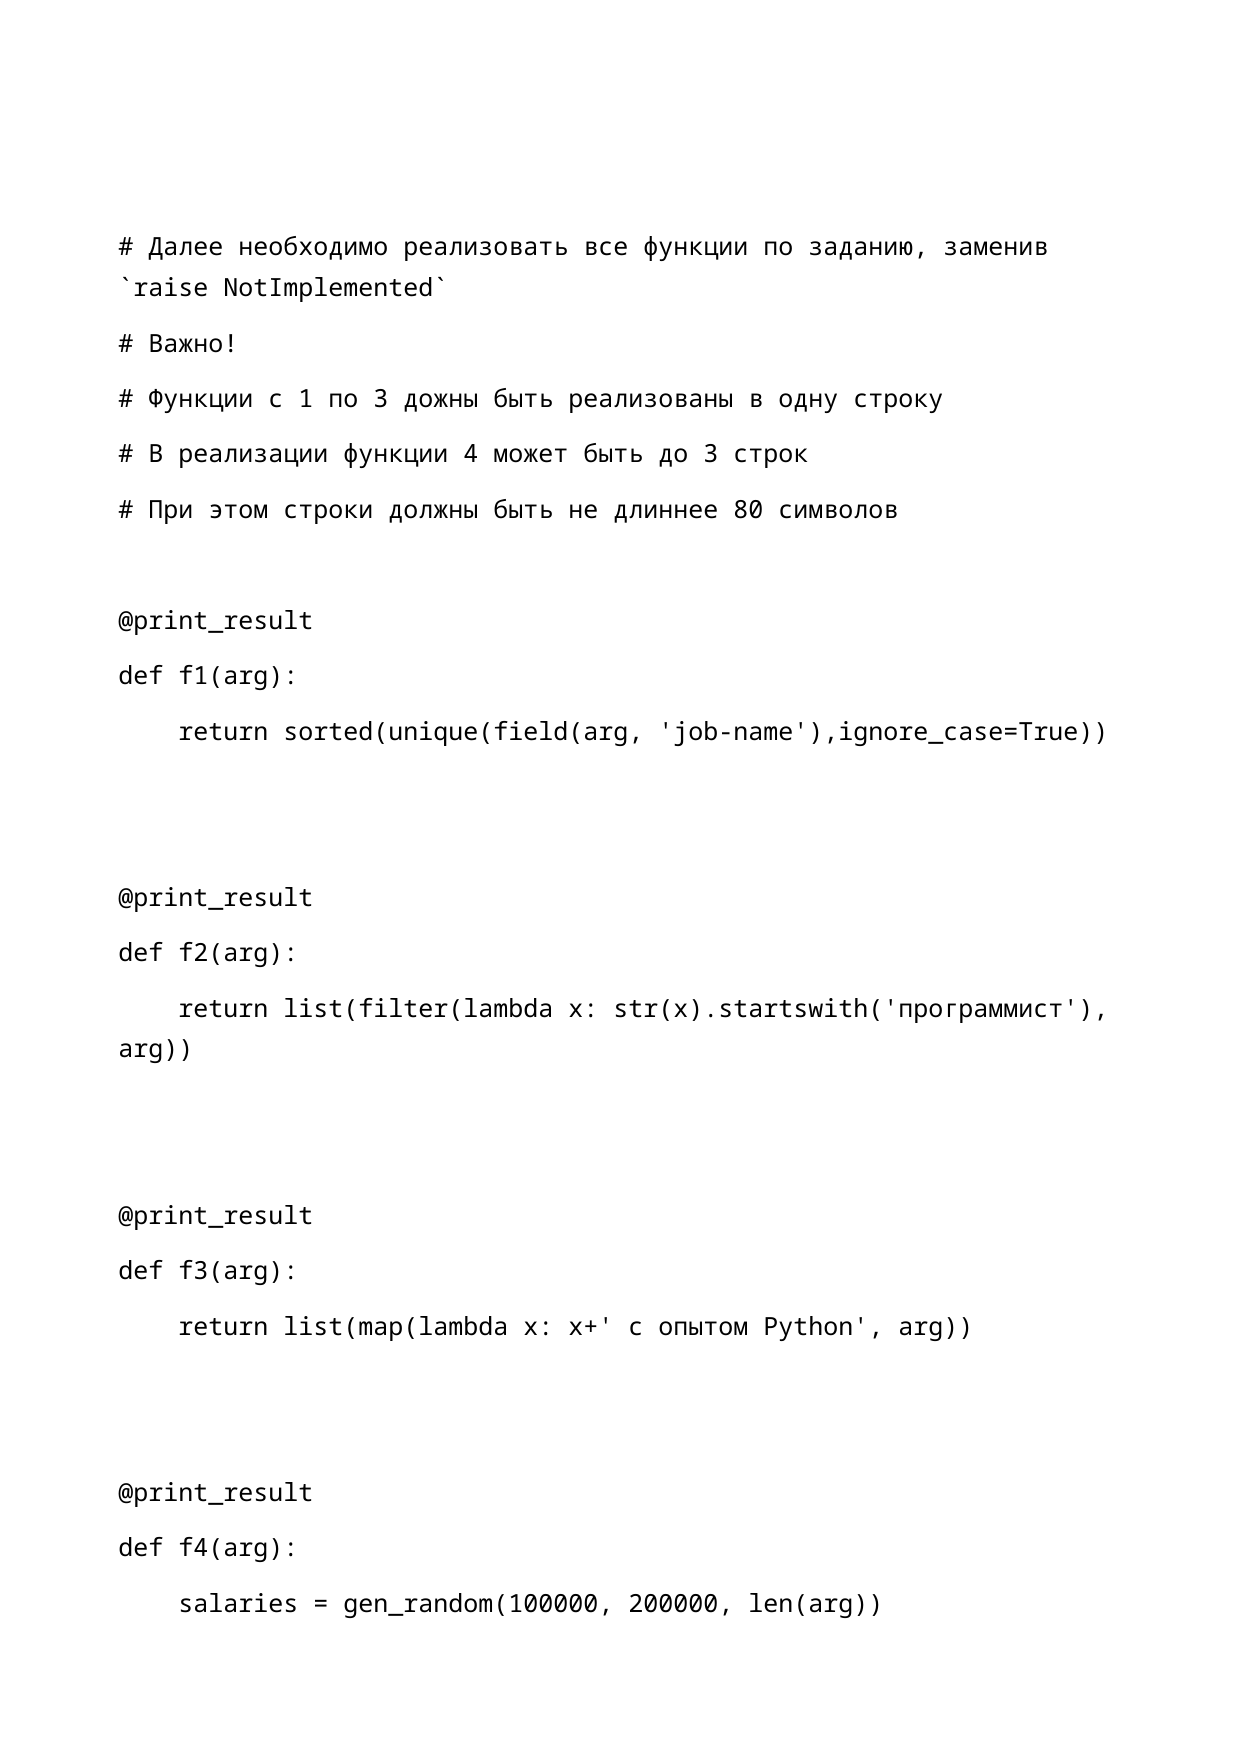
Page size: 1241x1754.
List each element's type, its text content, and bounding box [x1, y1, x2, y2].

text # При этом строки должны быть не длиннее 80 символов [118, 491, 1122, 526]
text @print_result [118, 1474, 1122, 1508]
text @print_result [118, 1197, 1122, 1231]
text def f2(arg): [118, 935, 1122, 969]
text salaries = gen_random(100000, 200000, len(arg)) [118, 1585, 1122, 1619]
text return list(filter(lambda x: str(x).startswith('программист'), arg)) [118, 990, 1122, 1065]
text @print_result [118, 602, 1122, 636]
text # Далее необходимо реализовать все функции по заданию, заменив `raise NotImplemented` [118, 229, 1122, 304]
text def f1(arg): [118, 658, 1122, 692]
text return sorted(unique(field(arg, 'job-name'),ignore_case=True)) [118, 713, 1122, 747]
text def f4(arg): [118, 1530, 1122, 1564]
text def f3(arg): [118, 1253, 1122, 1287]
text return list(map(lambda x: x+' с опытом Python', arg)) [118, 1308, 1122, 1342]
text # В реализации функции 4 может быть до 3 строк [118, 436, 1122, 470]
text @print_result [118, 879, 1122, 913]
text # Важно! [118, 325, 1122, 359]
text # Функции с 1 по 3 дожны быть реализованы в одну строку [118, 381, 1122, 415]
